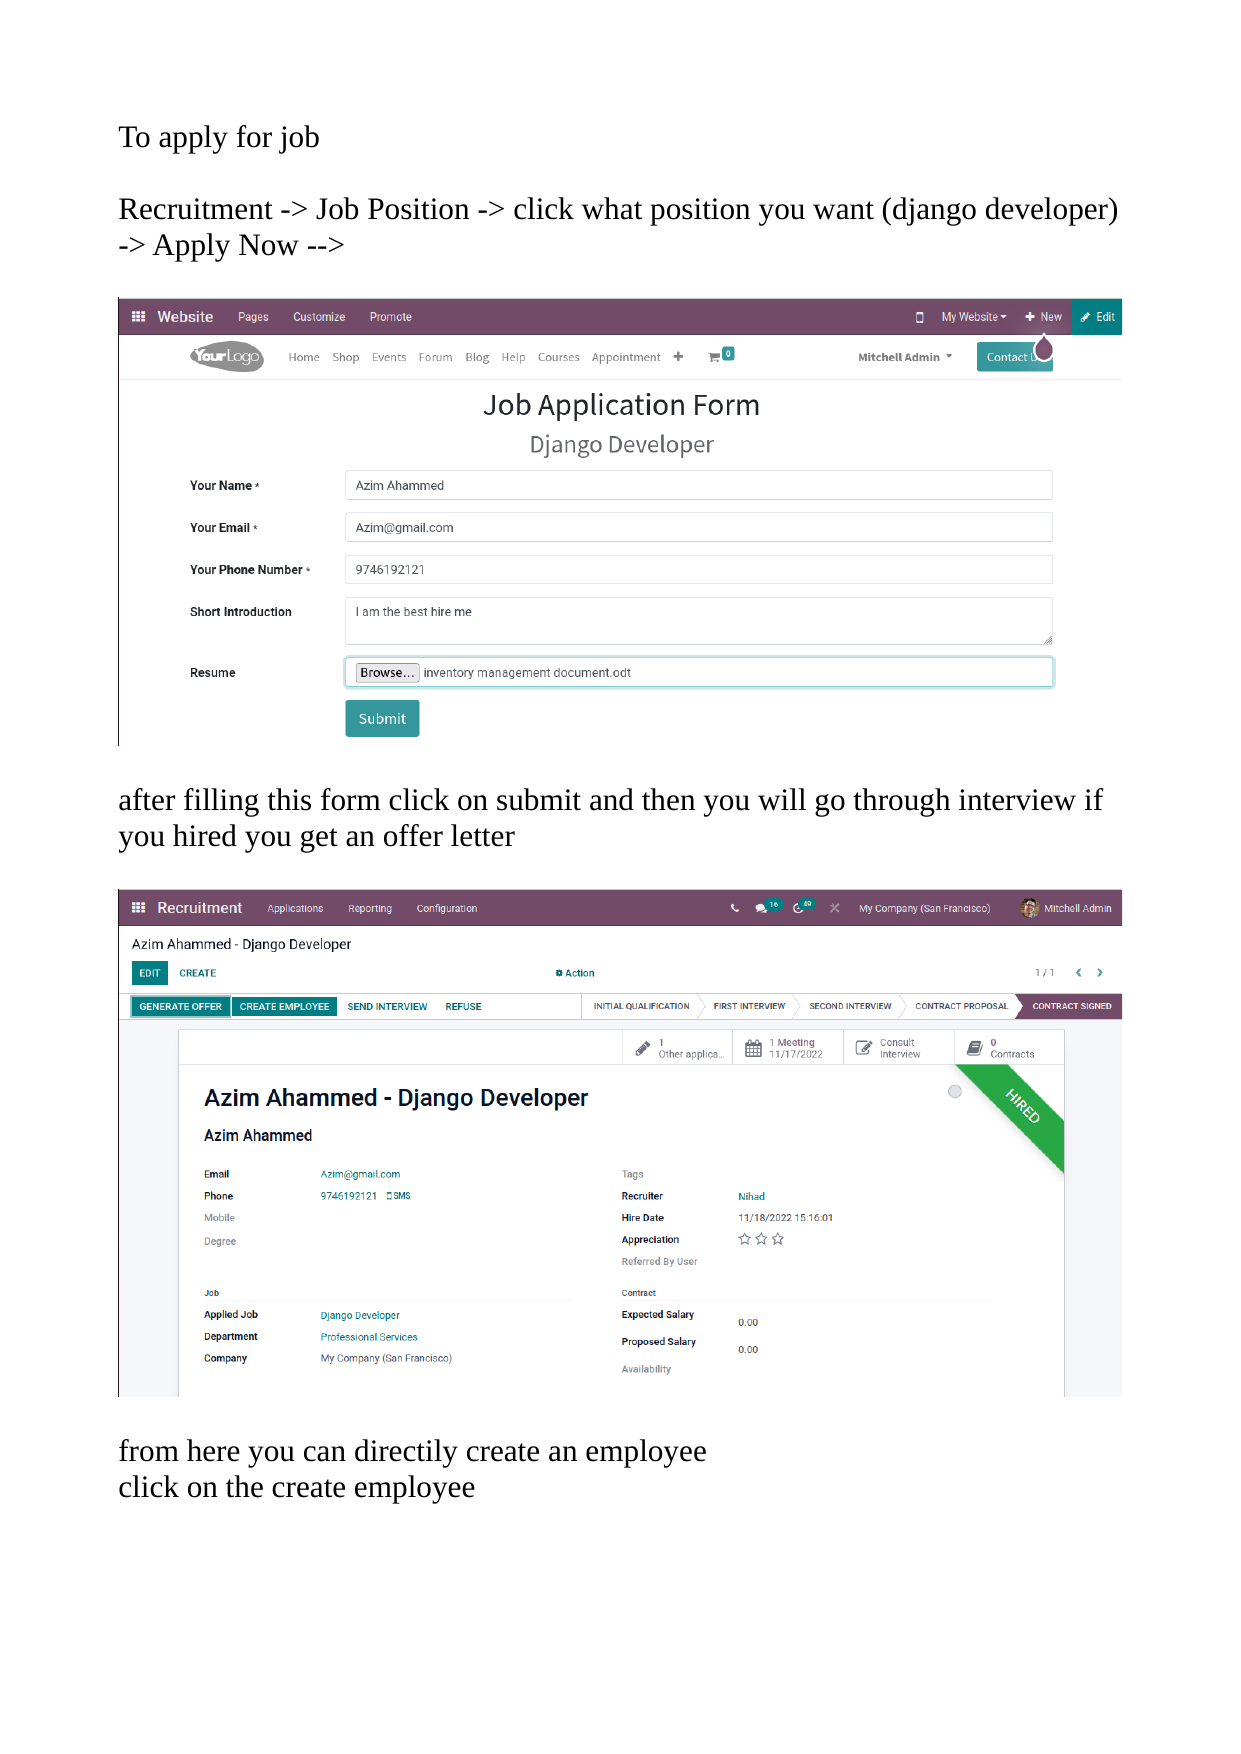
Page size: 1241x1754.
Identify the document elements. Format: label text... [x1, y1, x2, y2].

text To apply for job [118, 118, 1122, 154]
text click on the create employee [118, 1468, 1122, 1504]
text after filling this form click on submit and then you will go through interview if you hired you get an offer letter [118, 781, 1122, 853]
picture [118, 297, 1123, 746]
picture [118, 889, 1123, 1397]
text Recruitment -> Job Position -> click what position you want (django developer) -> Apply Now --> [118, 190, 1122, 262]
text from here you can directily create an employee [118, 1432, 1122, 1468]
